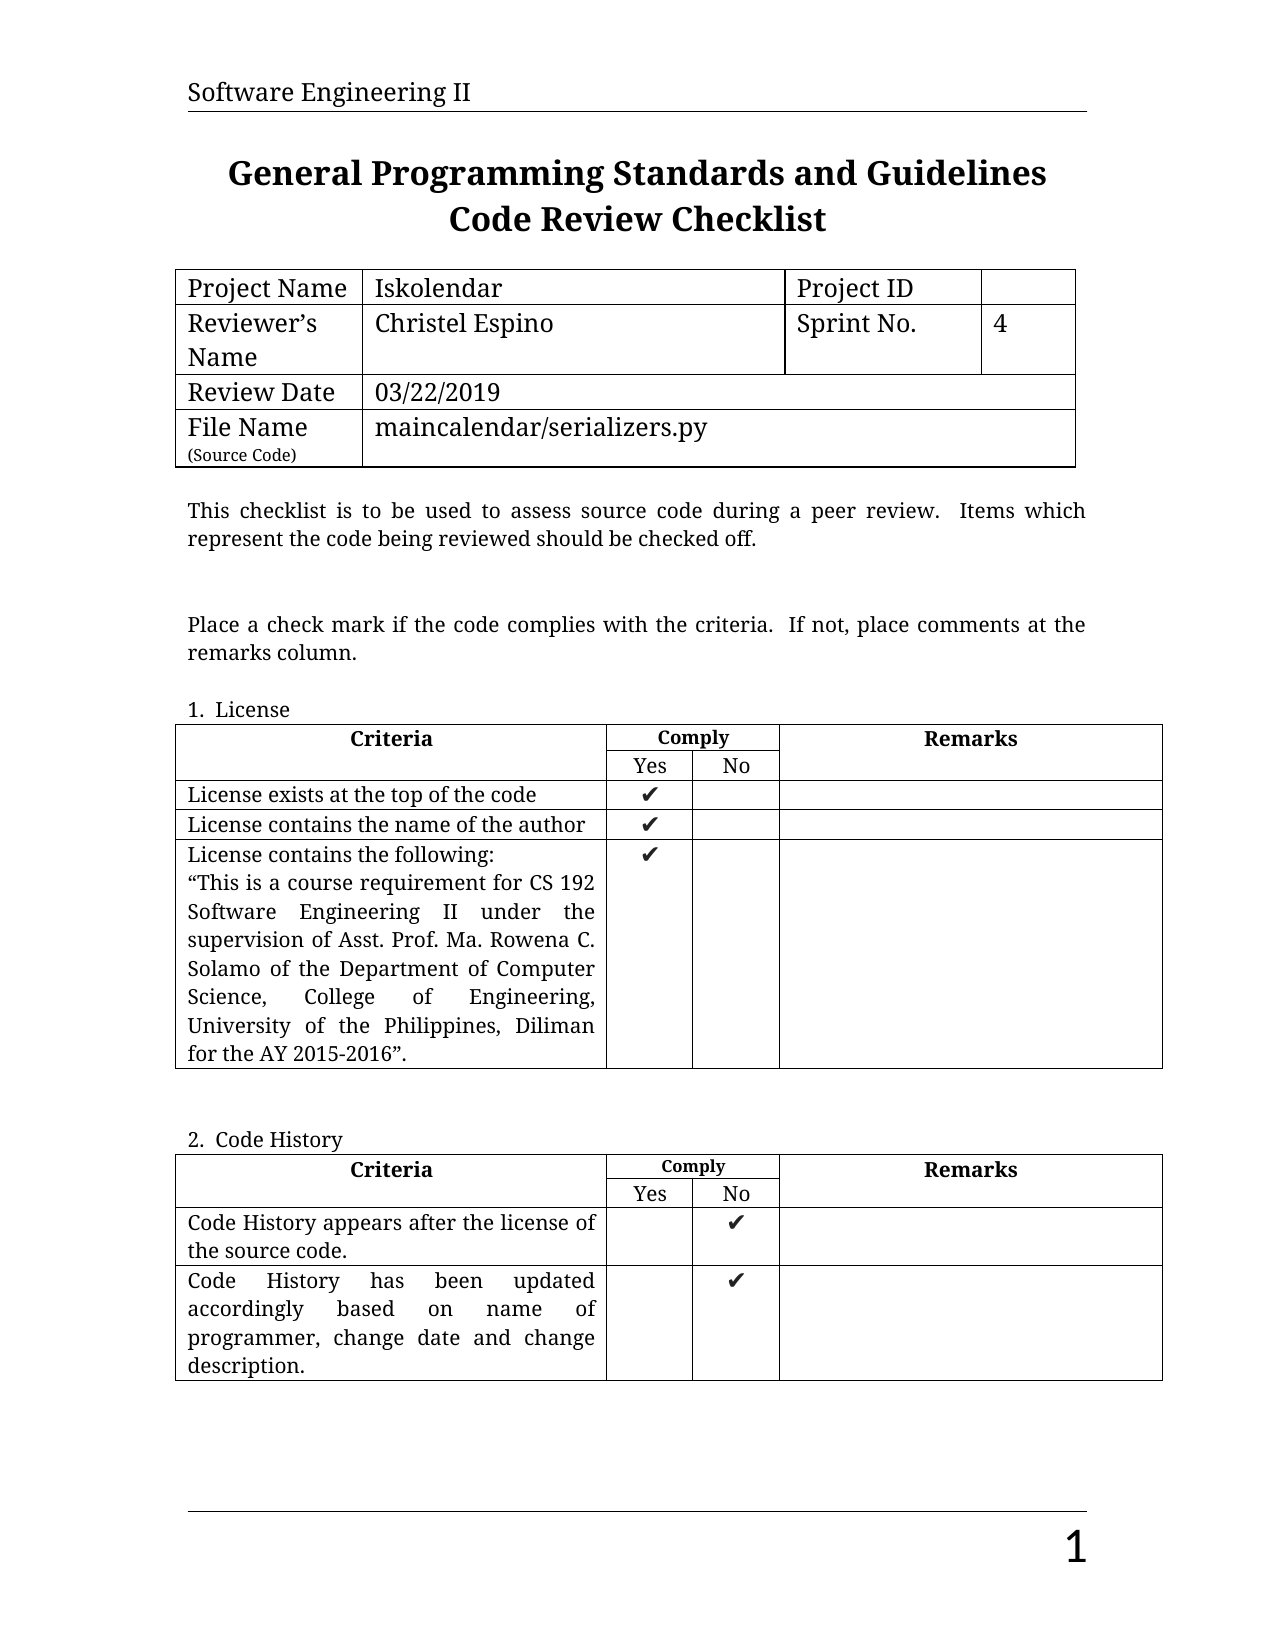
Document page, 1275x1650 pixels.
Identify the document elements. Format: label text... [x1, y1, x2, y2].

table_cell ✔ [607, 781, 692, 809]
table_cell Code History appears after the license of the source code. [176, 1208, 606, 1265]
table_cell Yes [607, 751, 692, 779]
table_cell Reviewer’s Name [176, 305, 362, 373]
text General Programming Standards and Guidelines Code Review Checklist [187, 150, 1087, 241]
table_cell License contains the name of the author [176, 810, 606, 839]
table_cell No [693, 1179, 779, 1207]
table_header Iskolendar [363, 270, 784, 304]
table_cell Review Date [176, 375, 362, 409]
table_cell ✔ [607, 840, 692, 1068]
table_header Criteria [176, 725, 606, 779]
table_cell Sprint No. [786, 305, 981, 373]
table_cell ✔ [693, 1208, 779, 1265]
table_cell [607, 1266, 692, 1380]
table_cell ✔ [607, 810, 692, 839]
table_cell Code History has been updated accordingly based on name of programmer, change date and change description. [176, 1266, 606, 1380]
table_header Project ID [786, 270, 981, 304]
table_cell [693, 781, 779, 809]
table_cell [693, 810, 779, 839]
table_cell [780, 1208, 1162, 1265]
table_cell maincalendar/serializers.py [363, 410, 1075, 466]
table_cell [693, 840, 779, 1068]
table_header [982, 270, 1075, 304]
table_cell License exists at the top of the code [176, 781, 606, 809]
table_cell [780, 1266, 1162, 1380]
table_header Remarks [780, 725, 1162, 779]
table_cell Christel Espino [363, 305, 784, 373]
table_cell ✔ [693, 1266, 779, 1380]
table_cell License contains the following: “This is a course requirement for CS 192 Software Engineering II under the supervision of Asst. Prof. Ma. Rowena C. Solamo of the Department of Computer Science, College of Engineering, University of the Philippines, Diliman for the AY 2015-2016”. [176, 840, 606, 1068]
table_cell [780, 840, 1162, 1068]
table_cell Yes [607, 1179, 692, 1207]
table_header Comply [607, 1155, 779, 1178]
table_cell No [693, 751, 779, 779]
text 1. License [187, 695, 1087, 723]
table_header Criteria [176, 1155, 606, 1207]
text Place a check mark if the code complies with the criteria. If not, place comments at the remarks column. [187, 610, 1087, 667]
table_cell File Name (Source Code) [176, 410, 362, 466]
table_header Remarks [780, 1155, 1162, 1207]
table_cell [607, 1208, 692, 1265]
table_cell [780, 781, 1162, 809]
text 2. Code History [187, 1126, 1087, 1154]
table_header Comply [607, 725, 779, 750]
text This checklist is to be used to assess source code during a peer review. Items which represent the code being reviewed should be checked off. [187, 496, 1087, 553]
table_header Project Name [176, 270, 362, 304]
table_cell [780, 810, 1162, 839]
table_cell 4 [982, 305, 1075, 373]
table_cell 03/22/2019 [363, 375, 1075, 409]
